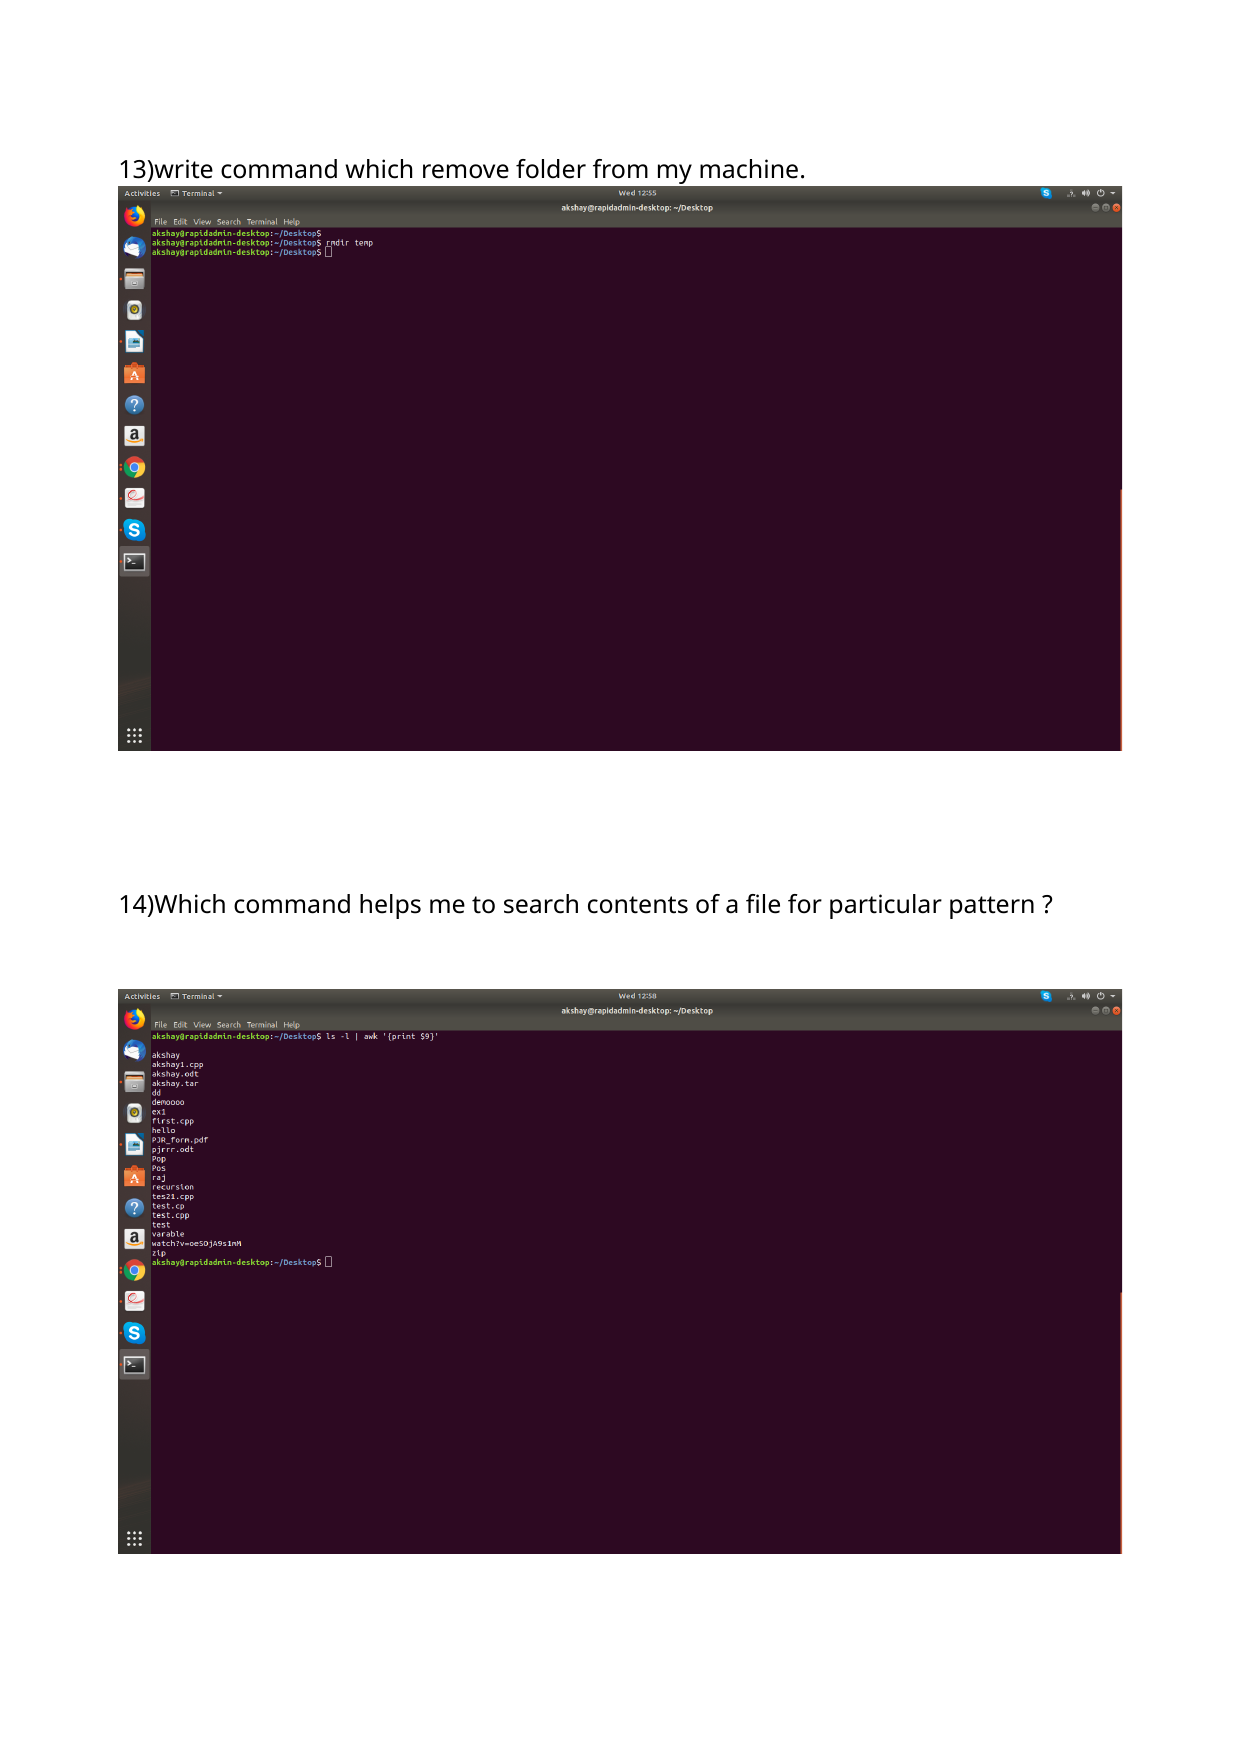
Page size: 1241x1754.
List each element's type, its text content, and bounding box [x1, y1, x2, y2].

picture [118, 186, 1123, 751]
text 14)Which command helps me to search contents of a file for particular pattern ? [118, 887, 1122, 921]
text 13)write command which remove folder from my machine. [118, 152, 1122, 186]
picture [118, 989, 1123, 1554]
